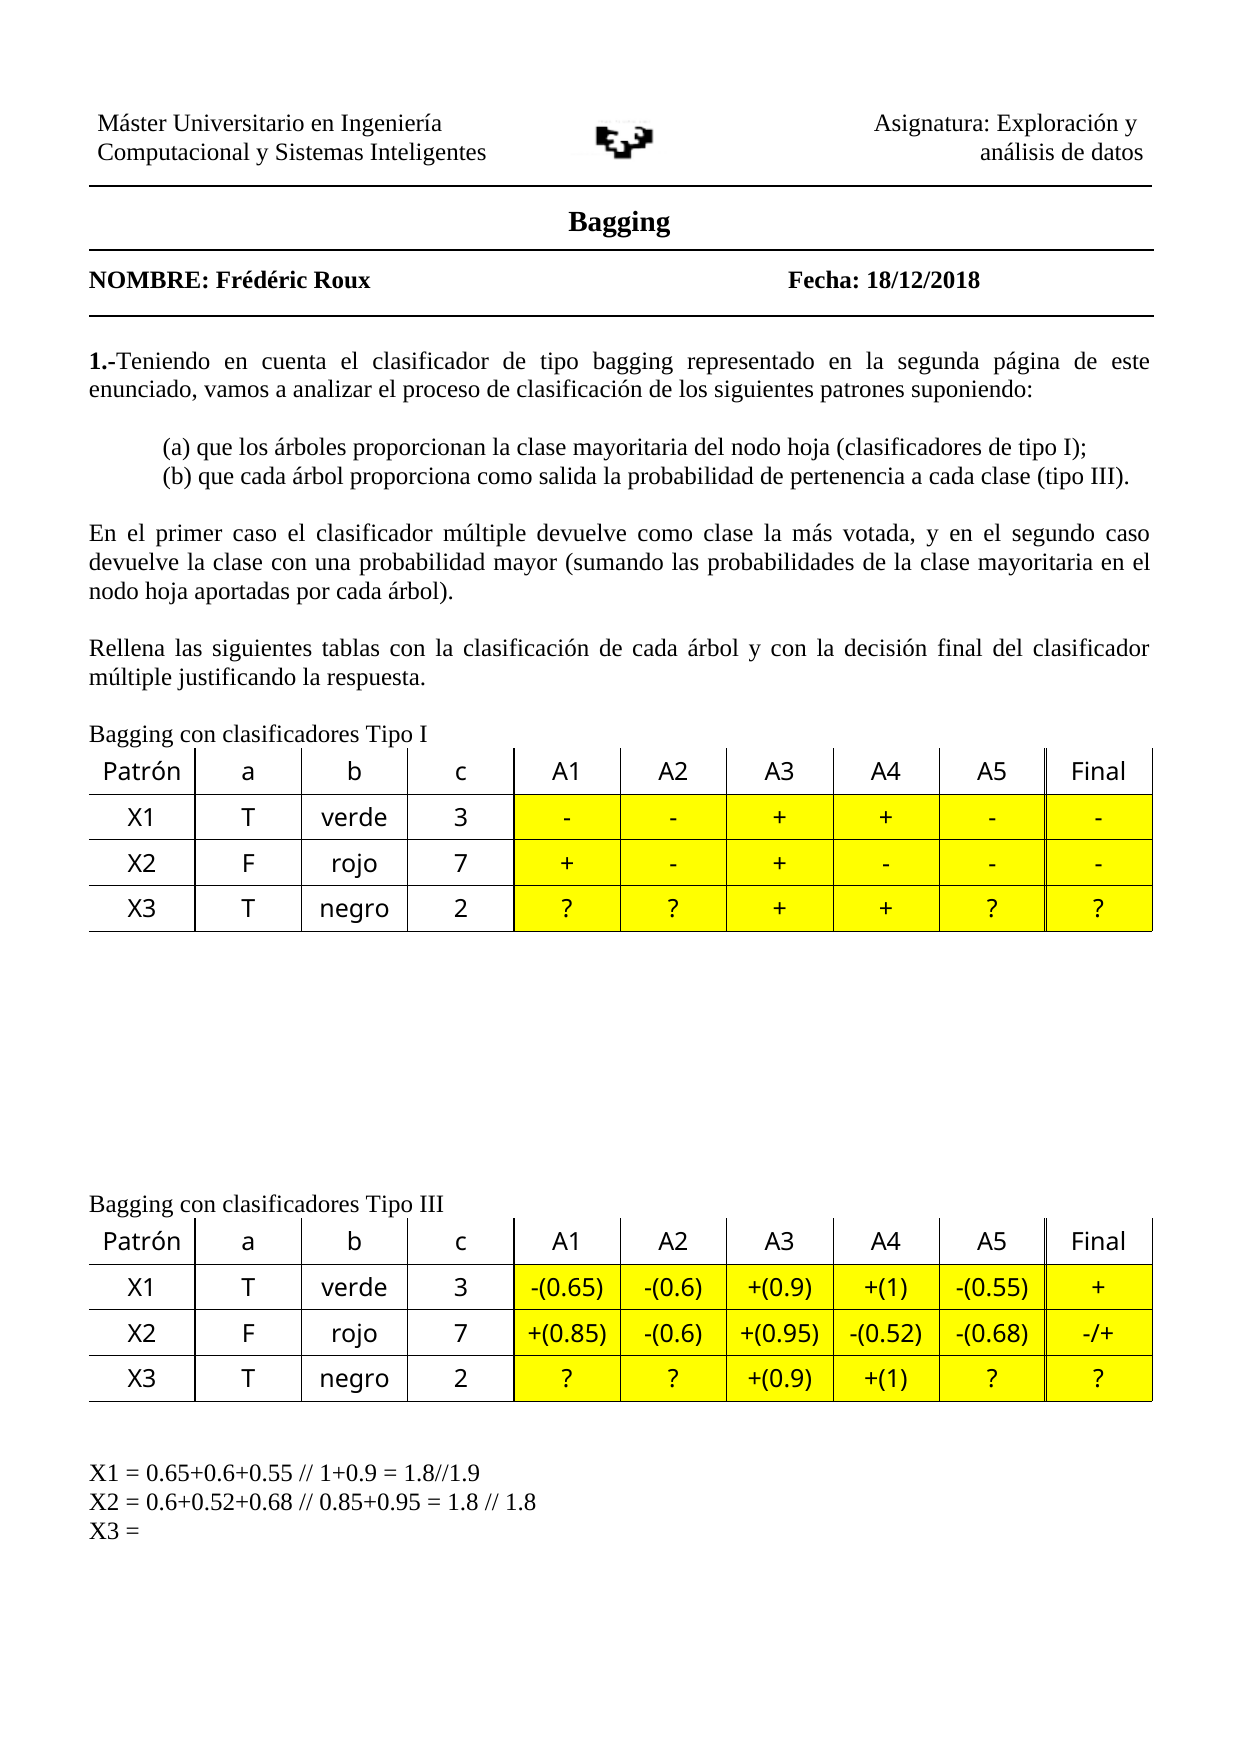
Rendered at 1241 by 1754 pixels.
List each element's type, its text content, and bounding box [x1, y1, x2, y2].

table_cell -(0.55) [940, 1265, 1044, 1309]
table_cell negro [302, 886, 407, 931]
table_cell -(0.6) [621, 1265, 726, 1309]
table_cell - [1047, 795, 1152, 839]
table_cell ? [1047, 1356, 1152, 1401]
text X3 = [89, 1516, 1152, 1544]
table_cell X1 [89, 1265, 194, 1309]
table_cell X1 [89, 795, 194, 839]
table_cell rojo [302, 1310, 407, 1355]
table_cell + [727, 840, 833, 885]
table_cell +(0.9) [727, 1265, 833, 1309]
table_header Patrón [89, 748, 194, 794]
table_cell +(1) [834, 1356, 939, 1401]
table_header Final [1047, 1218, 1152, 1264]
table_cell T [196, 795, 301, 839]
table_cell X2 [89, 1310, 194, 1355]
table_cell -/+ [1047, 1310, 1152, 1355]
table_header Máster Universitario en Ingeniería Computacional y Sistemas Inteligentes [89, 108, 502, 185]
table_cell + [1047, 1265, 1152, 1309]
text X2 = 0.6+0.52+0.68 // 0.85+0.95 = 1.8 // 1.8 [89, 1487, 1152, 1516]
table_cell + [727, 795, 833, 839]
table_cell 3 [408, 795, 513, 839]
table_header A1 [515, 748, 620, 794]
text (b) que cada árbol proporciona como salida la probabilidad de pertenencia a cada clase (tipo III). [89, 461, 1152, 489]
table_cell - [1047, 840, 1152, 885]
table_cell - [621, 795, 726, 839]
table_cell +(0.85) [515, 1310, 620, 1355]
table_cell ? [1047, 886, 1152, 931]
table_header A3 [727, 1218, 833, 1264]
table_cell X3 [89, 1356, 194, 1401]
text En el primer caso el clasificador múltiple devuelve como clase la más votada, y en el segundo caso devuelve la clase con una probabilidad mayor (sumando las probabilidades de la clase mayoritaria en el nodo hoja aportadas por cada árbol). [89, 518, 1152, 604]
table_cell - [940, 840, 1044, 885]
table_cell rojo [302, 840, 407, 885]
table_header A1 [515, 1218, 620, 1264]
table_header Final [1047, 748, 1152, 794]
table_header Asignatura: Exploración y análisis de datos [747, 108, 1152, 185]
table_cell negro [302, 1356, 407, 1401]
table_header A5 [940, 1218, 1044, 1264]
text (a) que los árboles proporcionan la clase mayoritaria del nodo hoja (clasificadores de tipo I); [89, 432, 1152, 461]
text NOMBRE: Frédéric Roux Fecha: 18/12/2018 [89, 265, 1152, 294]
text Bagging con clasificadores Tipo I [89, 719, 1152, 748]
table_cell + [834, 886, 939, 931]
table_header a [196, 1218, 301, 1264]
table_header c [408, 1218, 513, 1264]
table_cell ? [515, 1356, 620, 1401]
table_header A3 [727, 748, 833, 794]
table_cell -(0.65) [515, 1265, 620, 1309]
table_header Patrón [89, 1218, 194, 1264]
table_cell +(0.95) [727, 1310, 833, 1355]
table_cell X2 [89, 840, 194, 885]
table_cell ? [621, 1356, 726, 1401]
table_cell T [196, 886, 301, 931]
table_header A4 [834, 1218, 939, 1264]
table_header c [408, 748, 513, 794]
table_cell -(0.68) [940, 1310, 1044, 1355]
table_cell ? [940, 886, 1044, 931]
table_cell - [515, 795, 620, 839]
table_cell - [940, 795, 1044, 839]
table_cell -(0.6) [621, 1310, 726, 1355]
table_cell 7 [408, 1310, 513, 1355]
table_cell F [196, 840, 301, 885]
table_header A4 [834, 748, 939, 794]
text Bagging [87, 204, 1152, 237]
table_cell - [621, 840, 726, 885]
table_cell + [834, 795, 939, 839]
table_cell 7 [408, 840, 513, 885]
text Bagging con clasificadores Tipo III [89, 1189, 1152, 1218]
table_cell 3 [408, 1265, 513, 1309]
table_header A2 [621, 1218, 726, 1264]
text Rellena las siguientes tablas con la clasificación de cada árbol y con la decisión final del clasificador múltiple justificando la respuesta. [89, 633, 1152, 691]
table_cell X3 [89, 886, 194, 931]
table_header b [302, 748, 407, 794]
table_cell ? [515, 886, 620, 931]
table_cell T [196, 1265, 301, 1309]
table_header b [302, 1218, 407, 1264]
table_header [691, 108, 747, 185]
table_cell + [727, 886, 833, 931]
table_cell + [515, 840, 620, 885]
table_cell +(1) [834, 1265, 939, 1309]
table_cell F [196, 1310, 301, 1355]
table_cell 2 [408, 1356, 513, 1401]
table_header [502, 108, 558, 185]
text X1 = 0.65+0.6+0.55 // 1+0.9 = 1.8//1.9 [89, 1458, 1152, 1487]
table_header A2 [621, 748, 726, 794]
table_cell +(0.9) [727, 1356, 833, 1401]
table_cell -(0.52) [834, 1310, 939, 1355]
table_cell 2 [408, 886, 513, 931]
table_cell ? [940, 1356, 1044, 1401]
table_cell - [834, 840, 939, 885]
table_header a [196, 748, 301, 794]
table_cell T [196, 1356, 301, 1401]
text 1.-Teniendo en cuenta el clasificador de tipo bagging representado en la segunda página de este enunciado, vamos a analizar el proceso de clasificación de los siguientes patrones suponiendo: [89, 346, 1152, 403]
table_cell verde [302, 795, 407, 839]
table_cell verde [302, 1265, 407, 1309]
table_cell ? [621, 886, 726, 931]
table_header A5 [940, 748, 1044, 794]
